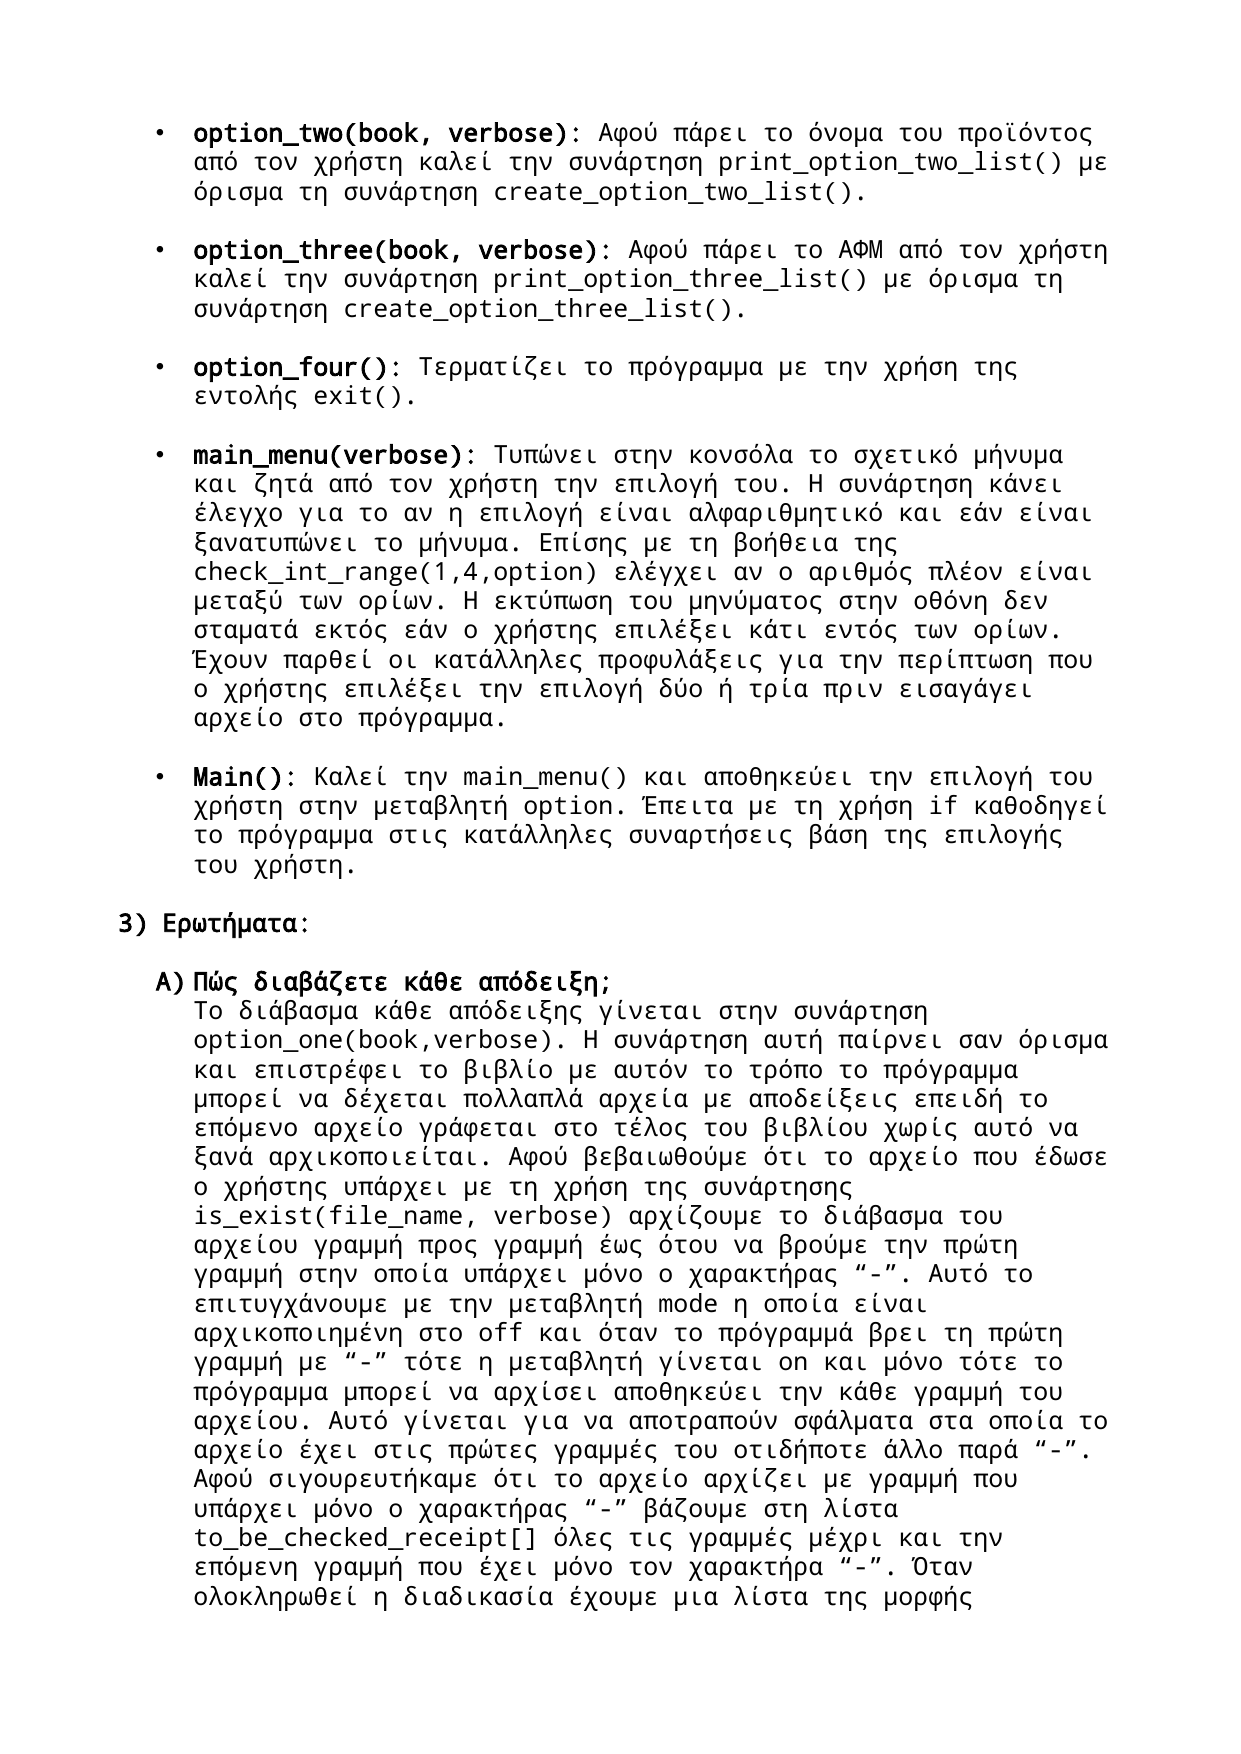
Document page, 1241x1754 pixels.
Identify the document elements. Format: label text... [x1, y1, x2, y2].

list option_three(book, verbose): Αφού πάρει το ΑΦΜ από τον χρήστη καλεί την συνάρτηση print_option_three_list() με όρισμα τη συνάρτηση create_option_three_list(). [156, 235, 1122, 323]
list option_four(): Τερματίζει το πρόγραμμα με την χρήση της εντολής exit(). [156, 352, 1122, 411]
list Main(): Καλεί την main_menu() και αποθηκεύει την επιλογή του χρήστη στην μεταβλητή option. Έπειτα με τη χρήση if καθοδηγεί το πρόγραμμα στις κατάλληλες συναρτήσεις βάση της επιλογής του χρήστη. [156, 762, 1122, 879]
list option_two(book, verbose): Αφού πάρει το όνομα του προϊόντος από τον χρήστη καλεί την συνάρτηση print_option_two_list() με όρισμα τη συνάρτηση create_option_two_list(). [156, 118, 1122, 206]
text 3) Ερωτήματα: [118, 908, 1122, 938]
list main_menu(verbose): Τυπώνει στην κονσόλα το σχετικό μήνυμα και ζητά από τον χρήστη την επιλογή του. Η συνάρτηση κάνει έλεγχο για το αν η επιλογή είναι αλφαριθμητικό και εάν είναι ξανατυπώνει το μήνυμα. Επίσης με τη βοήθεια της check_int_range(1,4,option) ελέγχει αν ο αριθμός πλέον είναι μεταξύ των ορίων. Η εκτύπωση του μηνύματος στην οθόνη δεν σταματά εκτός εάν ο χρήστης επιλέξει κάτι εντός των ορίων. Έχουν παρθεί οι κατάλληλες προφυλάξεις για την περίπτωση που ο χρήστης επιλέξει την επιλογή δύο ή τρία πριν εισαγάγει αρχείο στο πρόγραμμα. [156, 440, 1122, 733]
list Το διάβασμα κάθε απόδειξης γίνεται στην συνάρτηση option_one(book,verbose). Η συνάρτηση αυτή παίρνει σαν όρισμα και επιστρέφει το βιβλίο με αυτόν το τρόπο το πρόγραμμα μπορεί να δέχεται πολλαπλά αρχεία με αποδείξεις επειδή το επόμενο αρχείο γράφεται στο τέλος του βιβλίου χωρίς αυτό να ξανά αρχικοποιείται. Αφού βεβαιωθούμε ότι το αρχείο που έδωσε ο χρήστης υπάρχει με τη χρήση της συνάρτησης is_exist(file_name, verbose) αρχίζουμε το διάβασμα του αρχείου γραμμή προς γραμμή έως ότου να βρούμε την πρώτη γραμμή στην οποία υπάρχει μόνο ο χαρακτήρας “-”. Αυτό το επιτυγχάνουμε με την μεταβλητή mode η οποία είναι αρχικοποιημένη στο off και όταν το πρόγραμμά βρει τη πρώτη γραμμή με “-” τότε η μεταβλητή γίνεται on και μόνο τότε το πρόγραμμα μπορεί να αρχίσει αποθηκεύει την κάθε γραμμή του αρχείου. Αυτό γίνεται για να αποτραπούν σφάλματα στα οποία το αρχείο έχει στις πρώτες γραμμές του οτιδήποτε άλλο παρά “-”. Αφού σιγουρευτήκαμε ότι το αρχείο αρχίζει με γραμμή που υπάρχει μόνο ο χαρακτήρας “-” βάζουμε στη λίστα to_be_checked_receipt[] όλες τις γραμμές μέχρι και την επόμενη γραμμή που έχει μόνο τον χαρακτήρα “-”. Όταν ολοκληρωθεί η διαδικασία έχουμε μια λίστα της μορφής [156, 996, 1122, 1611]
list Πώς διαβάζετε κάθε απόδειξη; [156, 967, 1122, 996]
